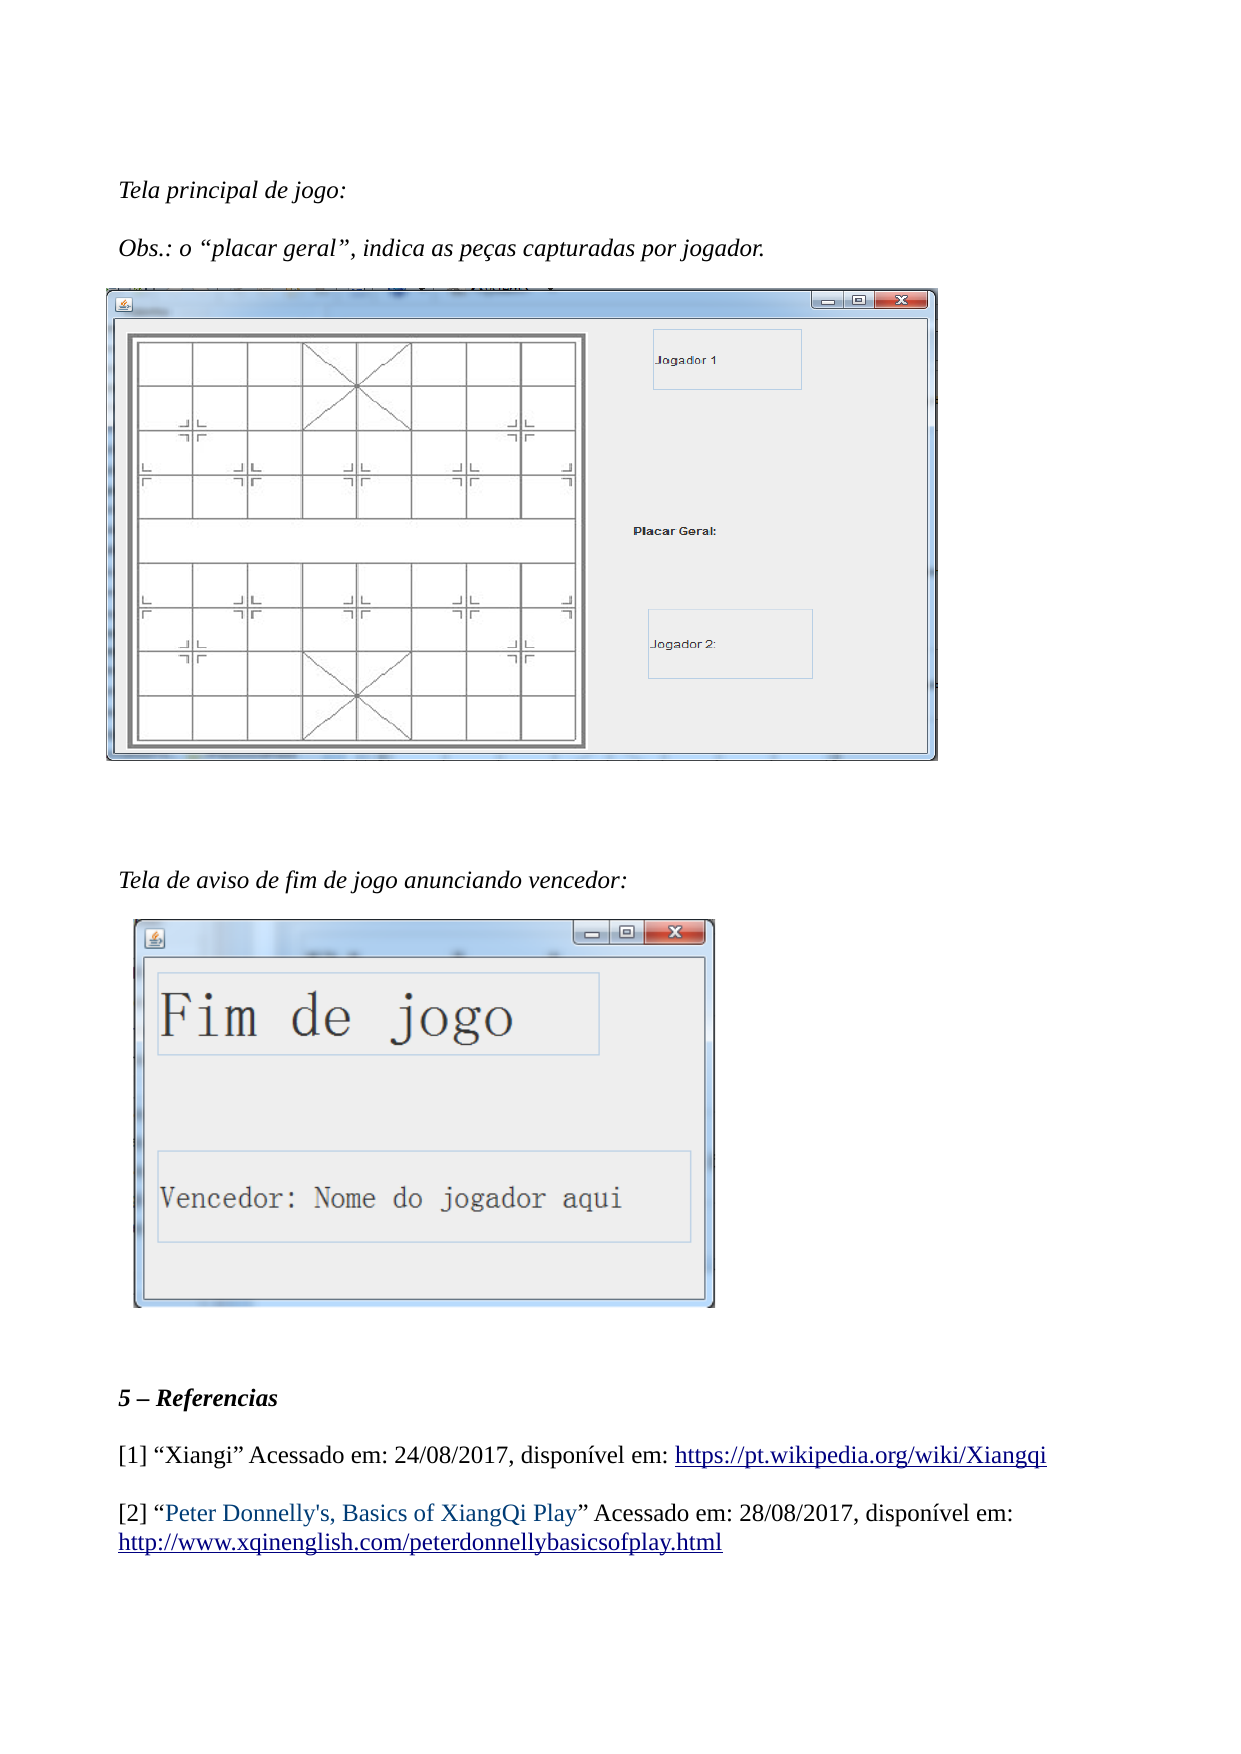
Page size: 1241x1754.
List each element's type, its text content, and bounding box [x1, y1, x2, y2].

picture [106, 288, 938, 761]
picture [133, 919, 716, 1308]
text Tela principal de jogo: [118, 176, 1122, 204]
text Tela de aviso de fim de jogo anunciando vencedor: [118, 866, 1122, 894]
text [1] “Xiangi” Acessado em: 24/08/2017, disponível em: https://pt.wikipedia.org/wiki/Xiangqi [118, 1441, 1122, 1469]
text 5 – Referencias [118, 1383, 1122, 1412]
text Obs.: o “placar geral”, indica as peças capturadas por jogador. [118, 233, 1122, 262]
text [2] “Peter Donnelly's, Basics of XiangQi Play” Acessado em: 28/08/2017, disponível em: http://www.xqinenglish.com/peterdonnellybasicsofplay.html [118, 1498, 1122, 1556]
